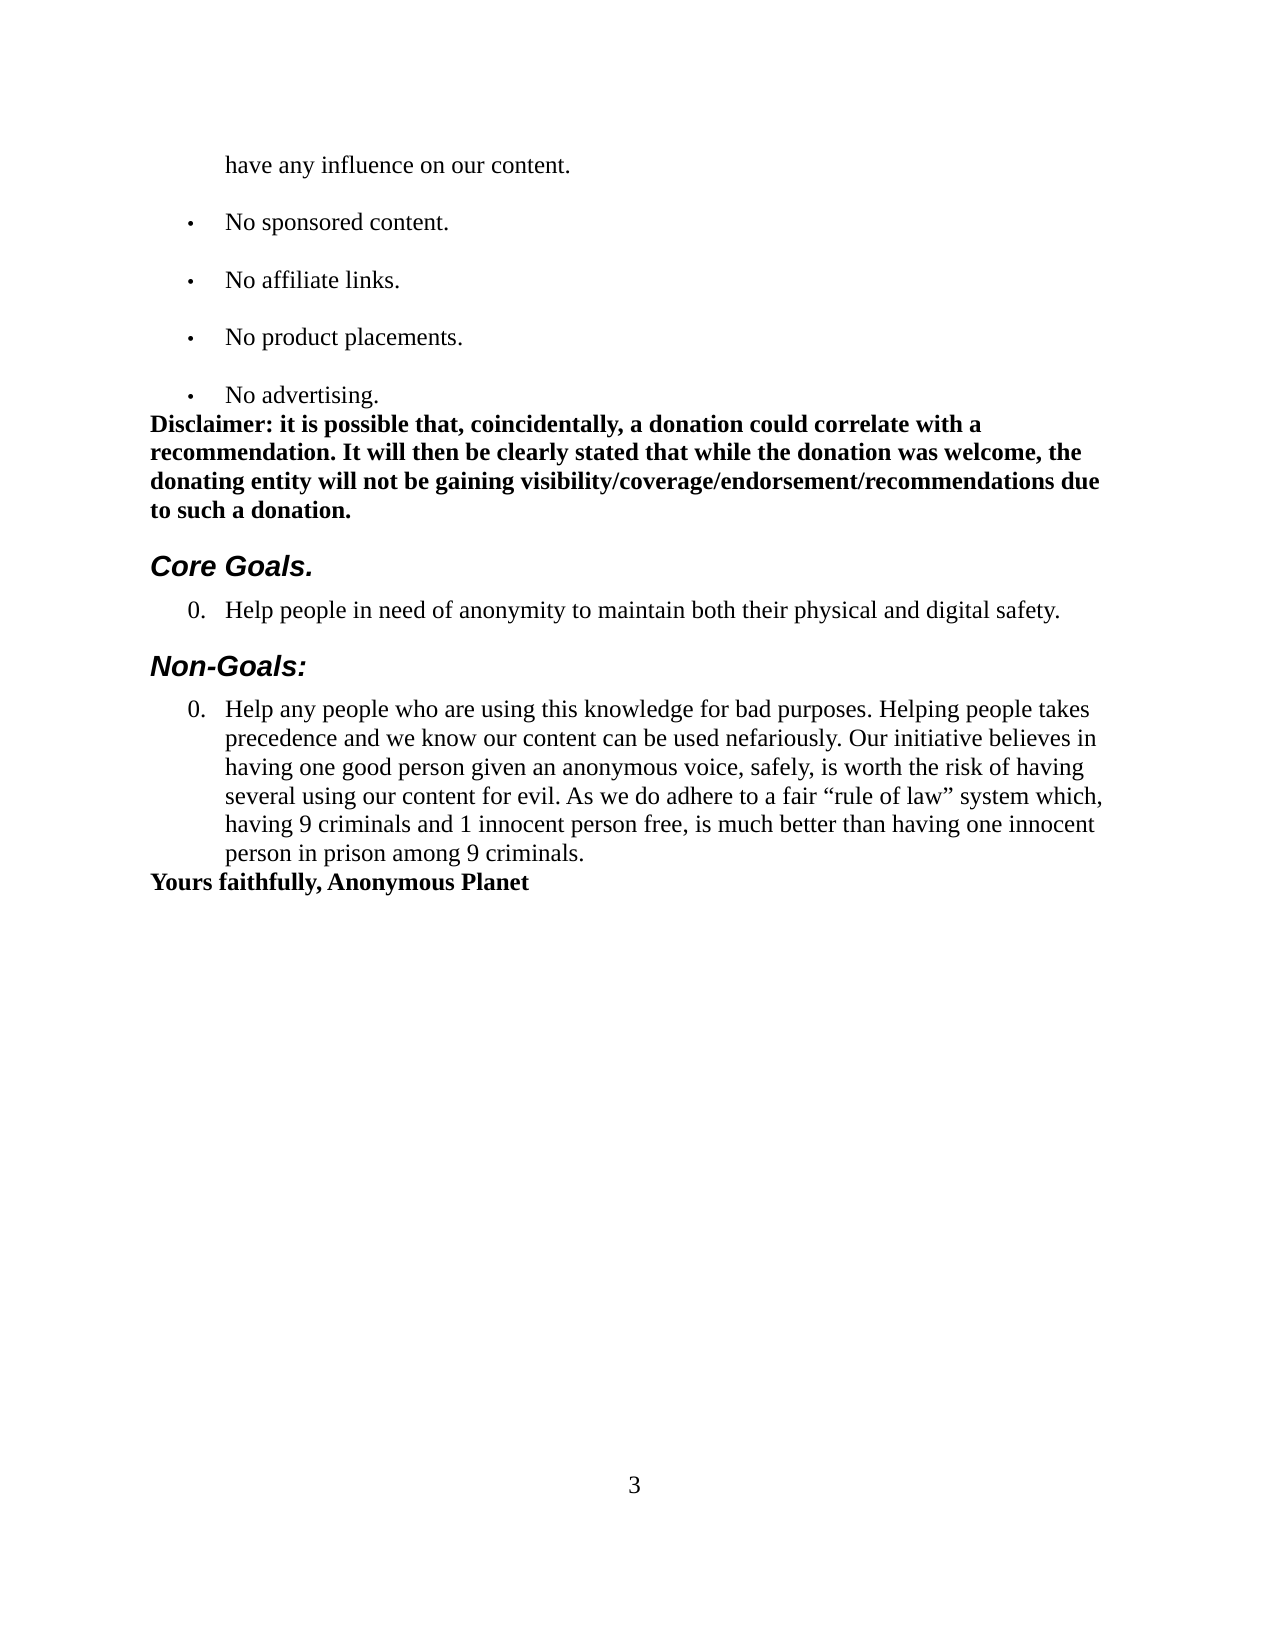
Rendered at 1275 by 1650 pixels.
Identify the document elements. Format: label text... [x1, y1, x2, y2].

list Help people in need of anonymity to maintain both their physical and digital safety. [187, 595, 1125, 623]
subtitle Non-Goals: [150, 648, 1125, 682]
subtitle Core Goals. [150, 549, 1125, 582]
list Help any people who are using this knowledge for bad purposes. Helping people takes precedence and we know our content can be used nefariously. Our initiative believes in having one good person given an anonymous voice, safely, is worth the risk of having several using our content for evil. As we do adhere to a fair “rule of law” system which, having 9 criminals and 1 innocent person free, is much better than having one innocent person in prison among 9 criminals. [187, 694, 1125, 867]
list No advertising. [187, 380, 1125, 409]
list have any influence on our content. [187, 150, 1125, 207]
list No sponsored content. [187, 207, 1125, 265]
text Yours faithfully, Anonymous Planet [150, 867, 1125, 896]
list No product placements. [187, 322, 1125, 380]
list No affiliate links. [187, 265, 1125, 322]
text Disclaimer: it is possible that, coincidentally, a donation could correlate with a recommendation. It will then be clearly stated that while the donation was welcome, the donating entity will not be gaining visibility/coverage/endorsement/recommendations due to such a donation. [150, 409, 1125, 524]
